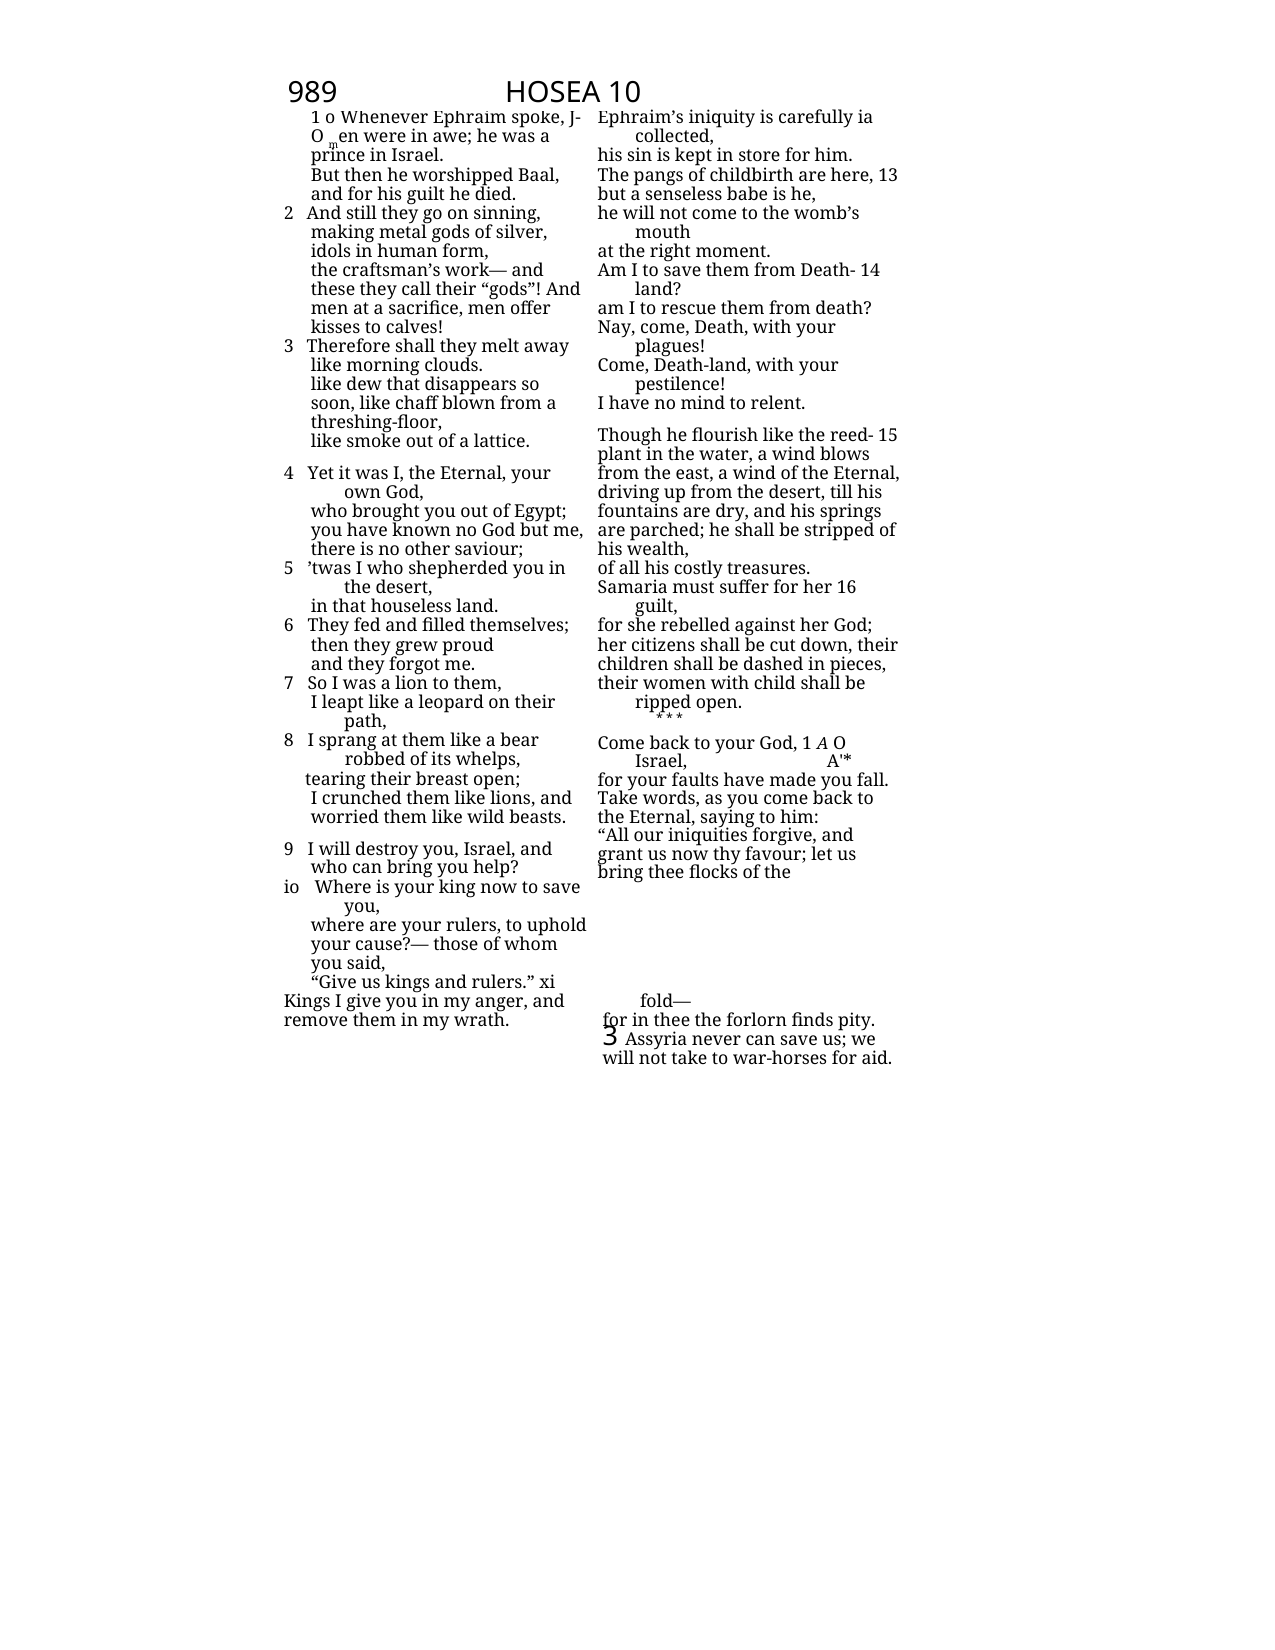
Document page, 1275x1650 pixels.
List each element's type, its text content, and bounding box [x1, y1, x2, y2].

text ripped open. [635, 693, 901, 712]
text The pangs of childbirth are here, 13 [597, 166, 901, 185]
list I will destroy you, Israel, and who can bring you help? [283, 840, 587, 878]
text where are your rulers, to uphold your cause?— those of whom you said, [311, 916, 587, 973]
list And still they go on sinning, making metal gods of silver, idols in human form, [283, 204, 587, 261]
text I leapt like a leopard on their path, [311, 693, 587, 731]
list Yet it was I, the Eternal, your [283, 464, 587, 483]
text their women with child shall be [597, 674, 901, 693]
text Am I to save them from Death- 14 land? [597, 261, 901, 299]
text like dew that disappears so soon, like chaff blown from a thresh­ing-floor, [311, 375, 587, 433]
text I crunched them like lions, and worried them like wild beasts. [311, 789, 587, 827]
text and they forgot me. [283, 655, 587, 674]
text in that houseless land. [283, 598, 587, 617]
text Come, Death-land, with your pestilence! [597, 356, 901, 394]
text robbed of its whelps, tearing their breast open; [283, 750, 520, 789]
list Therefore shall they melt away like morning clouds. [283, 337, 587, 375]
text But then he worshipped Baal, and for his guilt he died. [311, 166, 587, 204]
text like smoke out of a lattice. [283, 433, 587, 452]
text but a senseless babe is he, [597, 185, 901, 204]
text who brought you out of Egypt; you have known no God but me, [311, 502, 587, 540]
text the desert, [344, 578, 587, 598]
list ’twas I who shepherded you in [283, 559, 587, 578]
text 1 o Whenever Ephraim spoke, J-O men were in awe; he was a prince in Israel. [311, 111, 587, 166]
text of all his costly treasures. [597, 559, 901, 578]
text io Where is your king now to save you, [283, 878, 587, 916]
text for she rebelled against her God; her citizens shall be cut down, their children shall be dashed in pieces, [597, 617, 901, 674]
text “All our iniquities forgive, and grant us now thy favour; let us bring thee flocks of the [597, 827, 901, 882]
text I have no mind to relent. [597, 394, 901, 413]
list They fed and filled themselves; then they grew proud [283, 617, 587, 655]
text * * * [656, 712, 901, 724]
text Though he flourish like the reed- 15 plant in the water, a wind blows from the east, a wind of the Eternal, driving up from the desert, till his fountains are dry, and his springs are parched; he shall be stripped of his wealth, [597, 426, 901, 559]
text at the right moment. [597, 242, 901, 261]
text for in thee the forlorn finds pity. 3 Assyria never can save us; we will not take to war-horses for aid. [602, 1011, 893, 1068]
text Take words, as you come back to the Eternal, saying to him: [597, 790, 901, 827]
text the craftsman’s work— and these they call their “gods”! And men at a sacrifice, men offer kisses to calves! [311, 261, 587, 337]
text he will not come to the womb’s mouth [597, 204, 901, 242]
text “Give us kings and rulers.” xi Kings I give you in my anger, and remove them in my wrath. [283, 973, 587, 1030]
text own God, [344, 483, 587, 502]
text Nay, come, Death, with your plagues! [597, 318, 901, 356]
text am I to rescue them from death? [597, 299, 901, 318]
text Samaria must suffer for her 16 guilt, [597, 578, 901, 617]
text fold— [640, 992, 893, 1011]
text his sin is kept in store for him. [597, 147, 901, 166]
text there is no other saviour; [283, 540, 587, 559]
list I sprang at them like a bear [283, 731, 587, 750]
list So I was a lion to them, [283, 674, 587, 693]
text for your faults have made you fall. [597, 772, 901, 790]
text Ephraim’s iniquity is carefully ia collected, [597, 108, 901, 147]
text Come back to your God, 1 A O Israel, A'* [597, 735, 901, 772]
